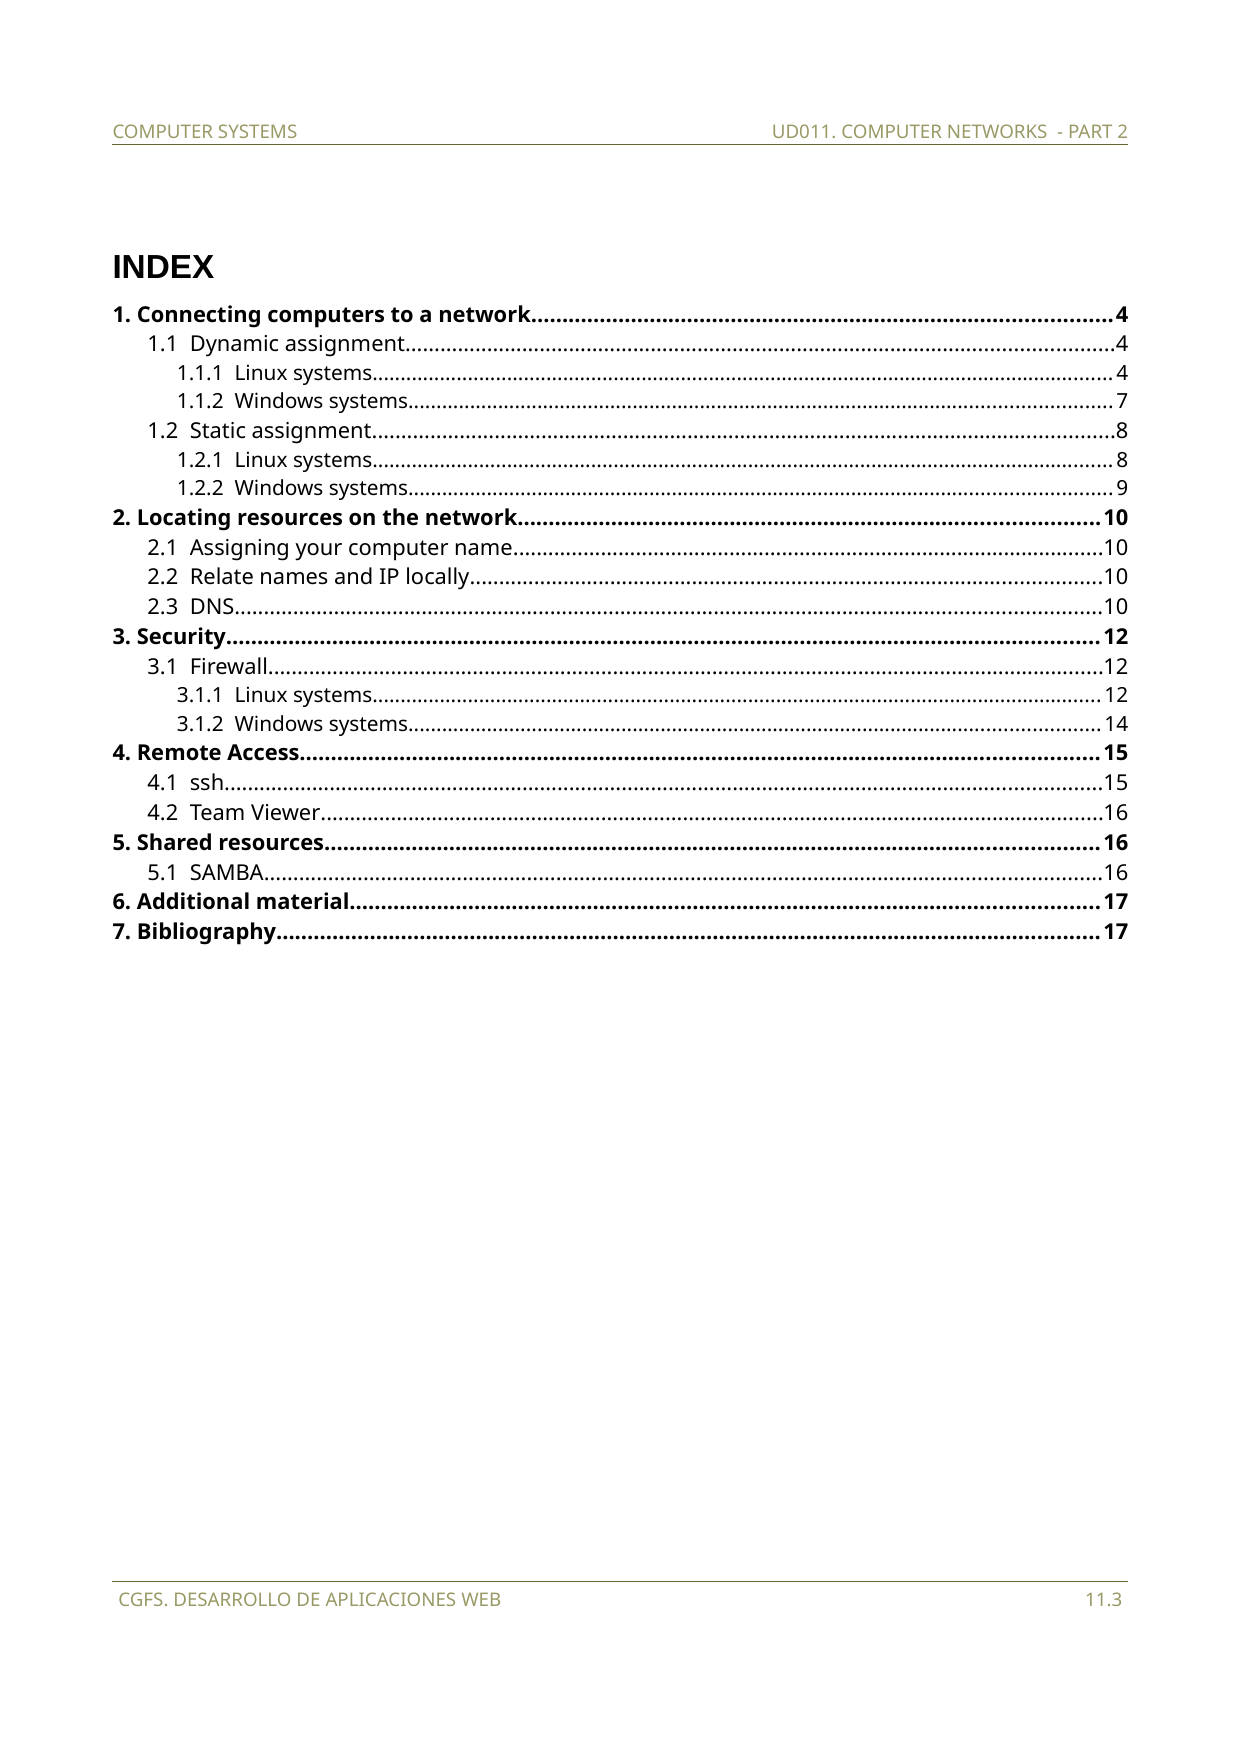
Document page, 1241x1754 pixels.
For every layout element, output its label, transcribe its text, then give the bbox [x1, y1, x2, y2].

text 3.1 Firewall 12 [142, 651, 1128, 680]
text 2. Locating resources on the network 10 [112, 502, 1128, 531]
text 2.1 Assigning your computer name 10 [142, 531, 1128, 561]
text 4.1 ssh 15 [142, 767, 1128, 797]
text 2.2 Relate names and IP locally 10 [142, 561, 1128, 591]
text 2.3 DNS 10 [142, 591, 1128, 621]
text 3.1.2 Windows systems 14 [171, 709, 1128, 737]
text 1.2.1 Linux systems 8 [171, 445, 1128, 473]
text 4.2 Team Viewer 16 [142, 797, 1128, 827]
subtitle INDEX [112, 248, 1128, 286]
text 5.1 SAMBA 16 [142, 856, 1128, 886]
text 1.1.2 Windows systems 7 [171, 387, 1128, 415]
text 5. Shared resources 16 [112, 827, 1128, 856]
text 4. Remote Access 15 [112, 737, 1128, 767]
text 1.1.1 Linux systems 4 [171, 358, 1128, 387]
text 1. Connecting computers to a network 4 [112, 298, 1128, 328]
text 1.1 Dynamic assignment 4 [142, 328, 1128, 358]
text 3.1.1 Linux systems 12 [171, 680, 1128, 709]
text 1.2 Static assignment 8 [142, 415, 1128, 445]
text 7. Bibliography 17 [112, 916, 1128, 946]
text 3. Security 12 [112, 621, 1128, 651]
text 6. Additional material 17 [112, 886, 1128, 916]
text 1.2.2 Windows systems 9 [171, 473, 1128, 502]
